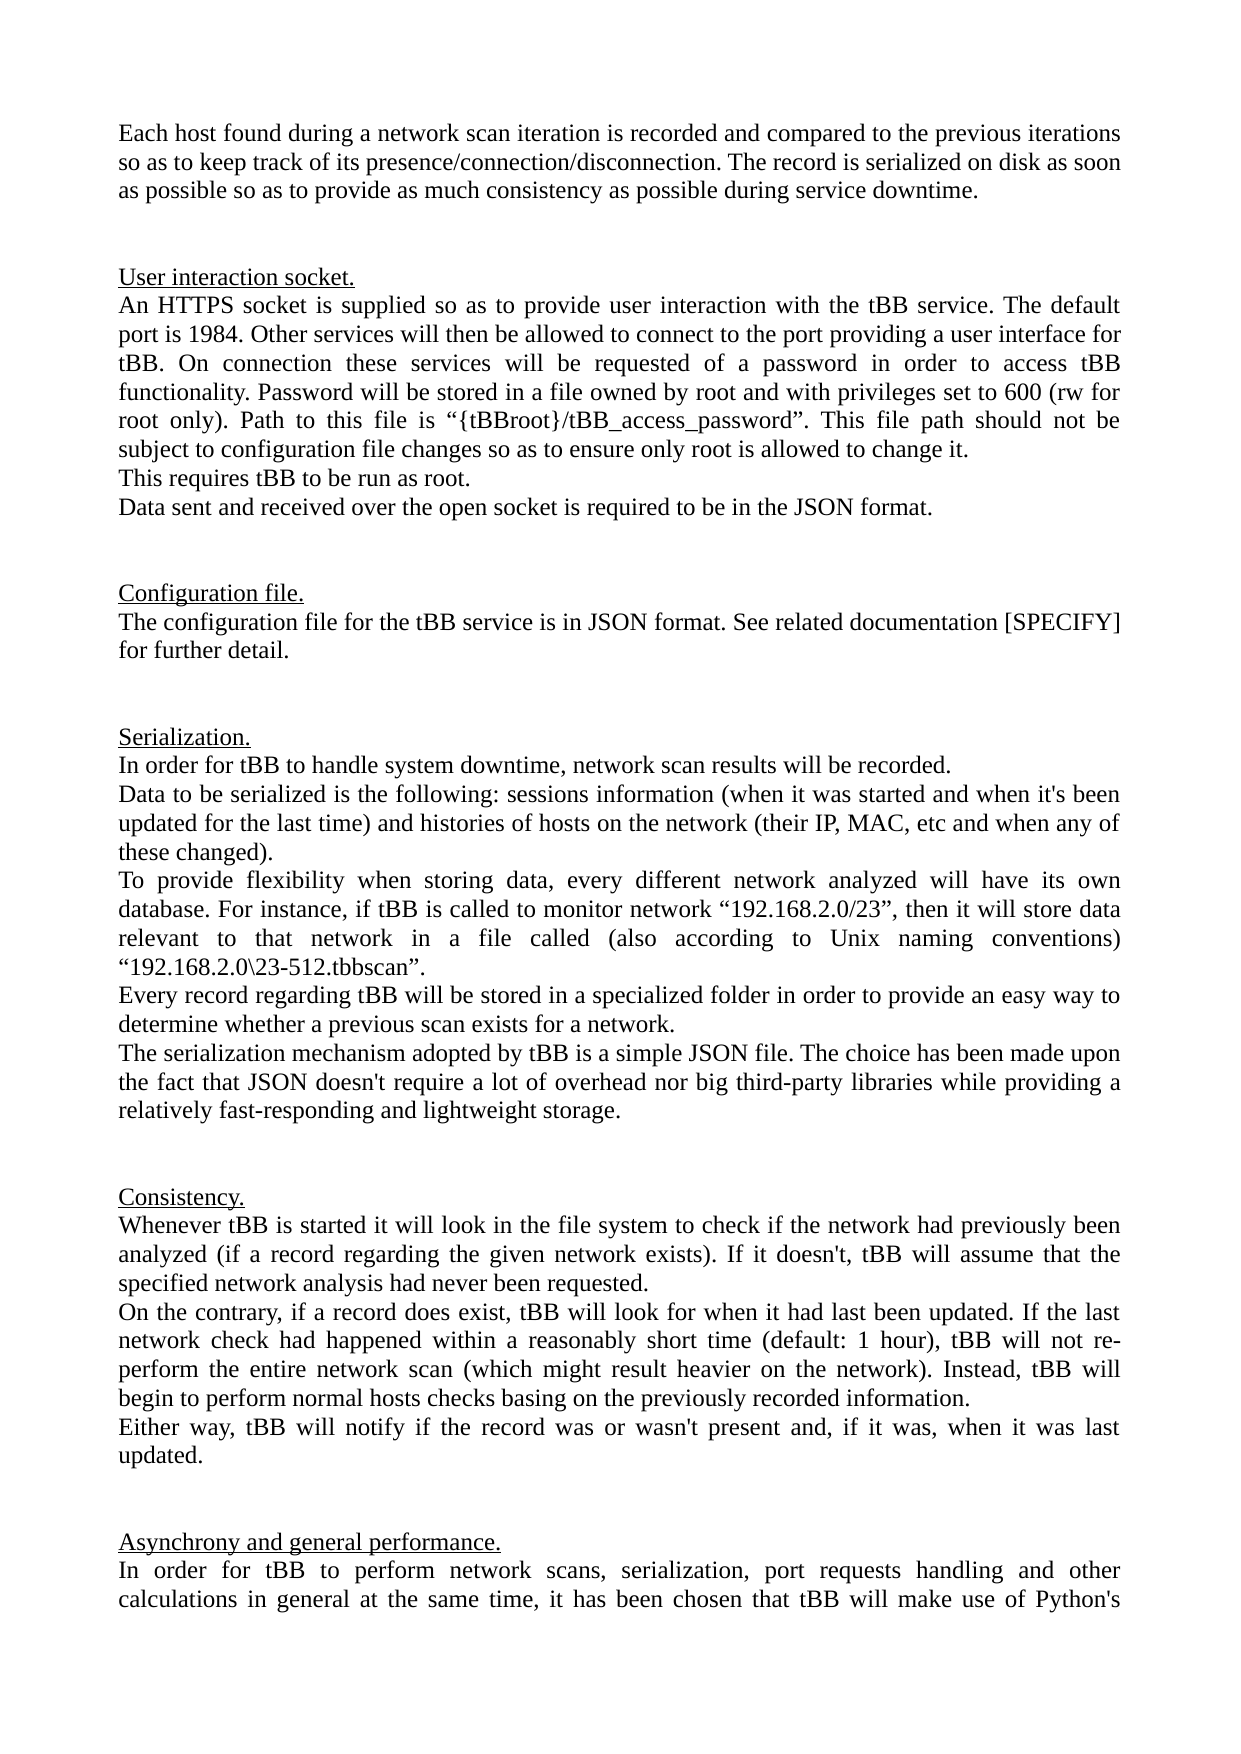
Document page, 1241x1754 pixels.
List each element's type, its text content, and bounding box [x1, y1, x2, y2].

text Each host found during a network scan iteration is recorded and compared to the previous iterations so as to keep track of its presence/connection/disconnection. The record is serialized on disk as soon as possible so as to provide as much consistency as possible during service downtime. [118, 118, 1122, 204]
text On the contrary, if a record does exist, tBB will look for when it had last been updated. If the last network check had happened within a reasonably short time (default: 1 hour), tBB will not re-perform the entire network scan (which might result heavier on the network). Instead, tBB will begin to perform normal hosts checks basing on the previously recorded information. [118, 1297, 1122, 1412]
text Configuration file. [118, 578, 1122, 607]
text User interaction socket. [118, 262, 1122, 291]
text Serialization. [118, 722, 1122, 751]
text This requires tBB to be run as root. [118, 463, 1122, 492]
text To provide flexibility when storing data, every different network analyzed will have its own database. For instance, if tBB is called to monitor network “192.168.2.0/23”, then it will store data relevant to that network in a file called (also according to Unix naming conventions) “192.168.2.0\23-512.tbbscan”. [118, 866, 1122, 981]
text An HTTPS socket is supplied so as to provide user interaction with the tBB service. The default port is 1984. Other services will then be allowed to connect to the port providing a user interface for tBB. On connection these services will be requested of a password in order to access tBB functionality. Password will be stored in a file owned by root and with privileges set to 600 (rw for root only). Path to this file is “{tBBroot}/tBB_access_password”. This file path should not be subject to configuration file changes so as to ensure only root is allowed to change it. [118, 291, 1122, 463]
text Whenever tBB is started it will look in the file system to check if the network had previously been analyzed (if a record regarding the given network exists). If it doesn't, tBB will assume that the specified network analysis had never been requested. [118, 1211, 1122, 1297]
text In order for tBB to handle system downtime, network scan results will be recorded. [118, 751, 1122, 779]
text The serialization mechanism adopted by tBB is a simple JSON file. The choice has been made upon the fact that JSON doesn't require a lot of overhead nor big third-party libraries while providing a relatively fast-responding and lightweight storage. [118, 1038, 1122, 1124]
text Asynchrony and general performance. [118, 1527, 1122, 1556]
text Every record regarding tBB will be stored in a specialized folder in order to provide an easy way to determine whether a previous scan exists for a network. [118, 981, 1122, 1038]
text Consistency. [118, 1182, 1122, 1211]
text In order for tBB to perform network scans, serialization, port requests handling and other calculations in general at the same time, it has been chosen that tBB will make use of Python's [118, 1556, 1122, 1613]
text Either way, tBB will notify if the record was or wasn't present and, if it was, when it was last updated. [118, 1412, 1122, 1469]
text The configuration file for the tBB service is in JSON format. See related documentation [SPECIFY] for further detail. [118, 607, 1122, 664]
text Data to be serialized is the following: sessions information (when it was started and when it's been updated for the last time) and histories of hosts on the network (their IP, MAC, etc and when any of these changed). [118, 779, 1122, 866]
text Data sent and received over the open socket is required to be in the JSON format. [118, 492, 1122, 521]
